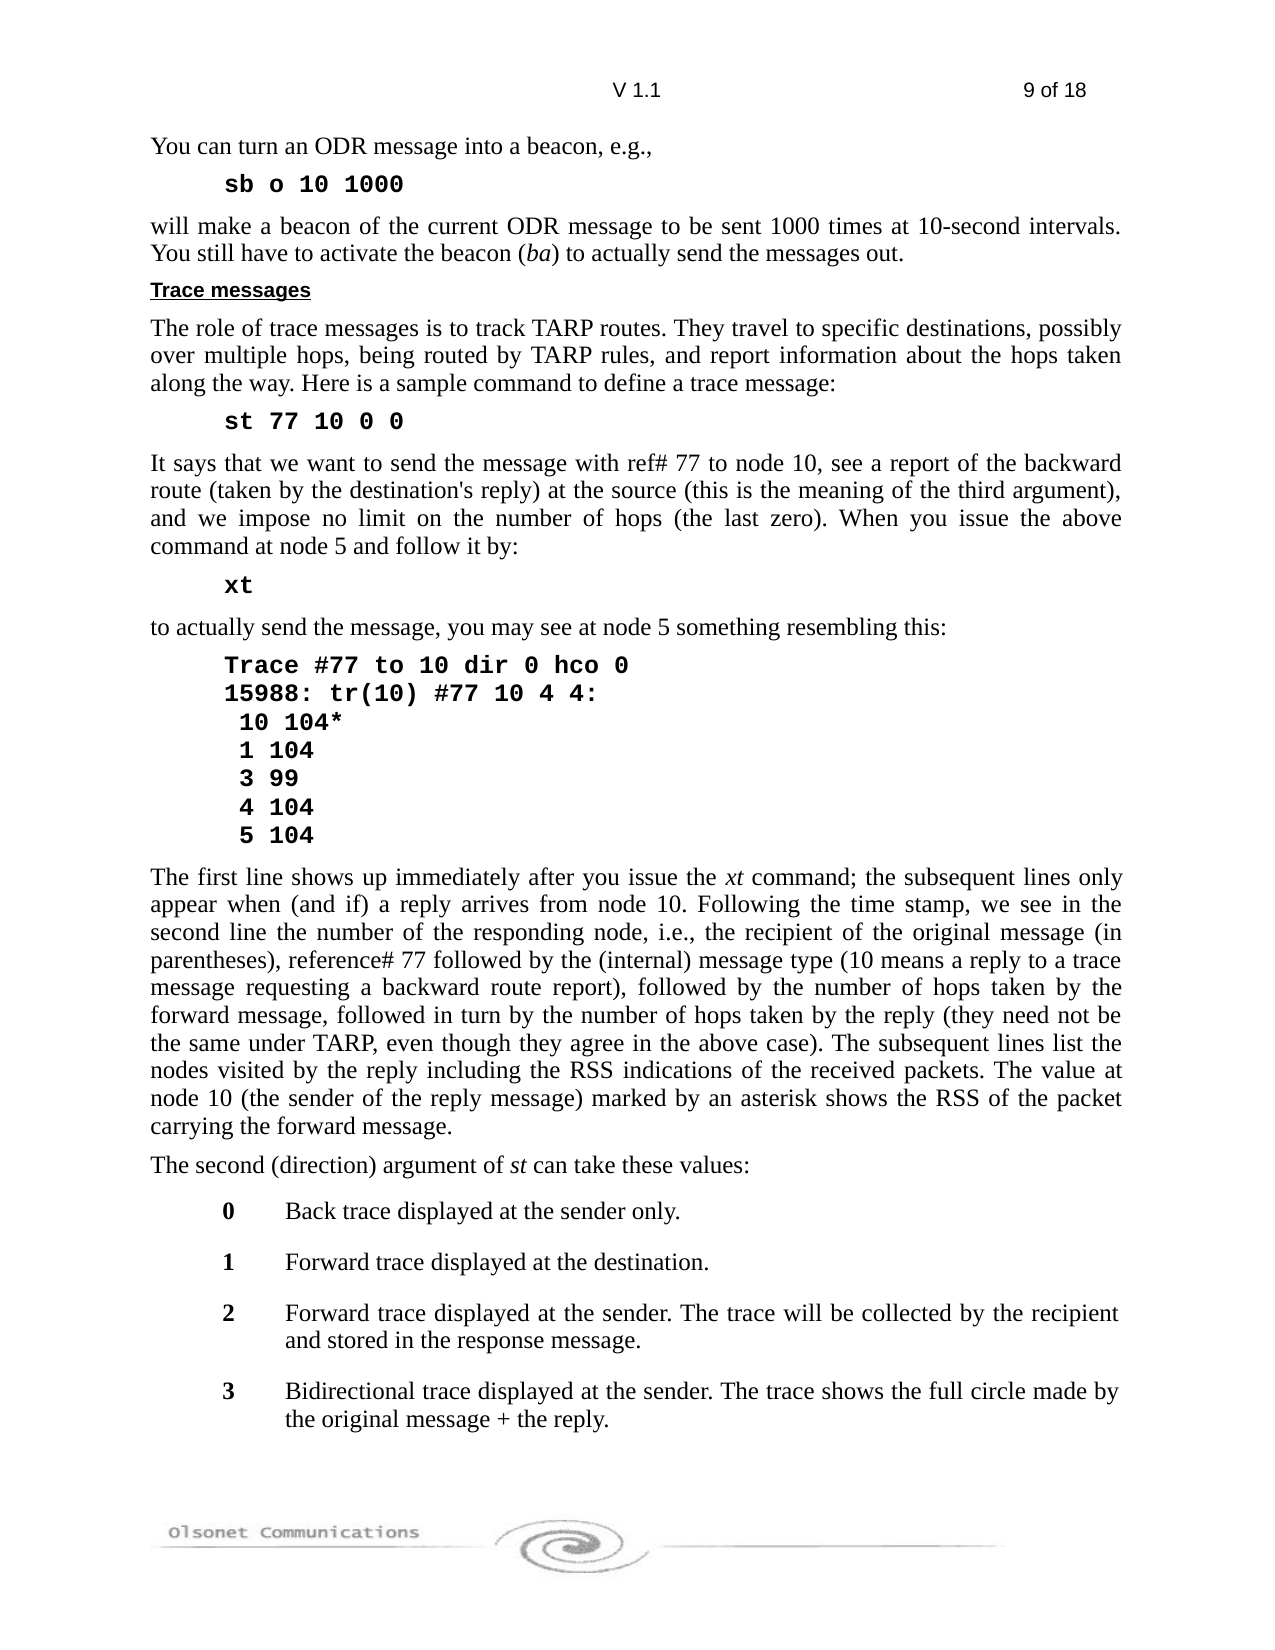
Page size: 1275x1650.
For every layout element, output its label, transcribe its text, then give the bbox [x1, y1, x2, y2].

text 10 104* [224, 709, 1123, 738]
text 4 104 [224, 794, 1123, 823]
table_cell 1 [216, 1242, 279, 1293]
text 1 104 [224, 738, 1123, 766]
table_cell Bidirectional trace displayed at the sender. The trace shows the full circle made by the original message + the reply. [279, 1372, 1126, 1450]
text will make a beacon of the current ODR message to be sent 1000 times at 10-second intervals. You still have to activate the beacon (ba) to actually send the messages out. [150, 212, 1123, 267]
text xt [150, 572, 1123, 601]
text 3 99 [224, 766, 1123, 794]
table_cell 3 [216, 1372, 279, 1450]
text You can turn an ODR message into a beacon, e.g., [150, 132, 1123, 160]
table_header Back trace displayed at the sender only. [279, 1191, 1126, 1242]
table_header 0 [216, 1191, 279, 1242]
text 15988: tr(10) #77 10 4 4: [224, 681, 1123, 709]
text The first line shows up immediately after you issue the xt command; the subsequent lines only appear when (and if) a reply arrives from node 10. Following the time stamp, we see in the second line the number of the responding node, i.e., the recipient of the original message (in parentheses), reference# 77 followed by the (internal) message type (10 means a reply to a trace message requesting a backward route report), followed by the number of hops taken by the forward message, followed in turn by the number of hops taken by the reply (they need not be the same under TARP, even though they agree in the above case). The subsequent lines list the nodes visited by the reply including the RSS indications of the received packets. The value at node 10 (the sender of the reply message) marked by an asterisk shows the RSS of the packet carrying the forward message. [150, 863, 1123, 1140]
text sb o 10 1000 [224, 172, 1123, 200]
subtitle Trace messages [150, 279, 1123, 302]
picture [150, 1504, 1005, 1596]
table_cell 2 [216, 1293, 279, 1372]
text st 77 10 0 0 [224, 409, 1123, 437]
text 5 104 [224, 823, 1123, 851]
table_cell Forward trace displayed at the sender. The trace will be collected by the recipient and stored in the response message. [279, 1293, 1126, 1372]
text Trace #77 to 10 dir 0 hco 0 [224, 653, 1123, 681]
text The second (direction) argument of st can take these values: [150, 1152, 1123, 1179]
table_cell Forward trace displayed at the destination. [279, 1242, 1126, 1293]
text to actually send the message, you may see at node 5 something resembling this: [150, 613, 1123, 641]
text It says that we want to send the message with ref# 77 to node 10, see a report of the backward route (taken by the destination's reply) at the source (this is the meaning of the third argument), and we impose no limit on the number of hops (the last zero). When you issue the above command at node 5 and follow it by: [150, 449, 1123, 560]
text The role of trace messages is to track TARP routes. They travel to specific destinations, possibly over multiple hops, being routed by TARP rules, and report information about the hops taken along the way. Here is a sample command to define a trace message: [150, 314, 1123, 397]
